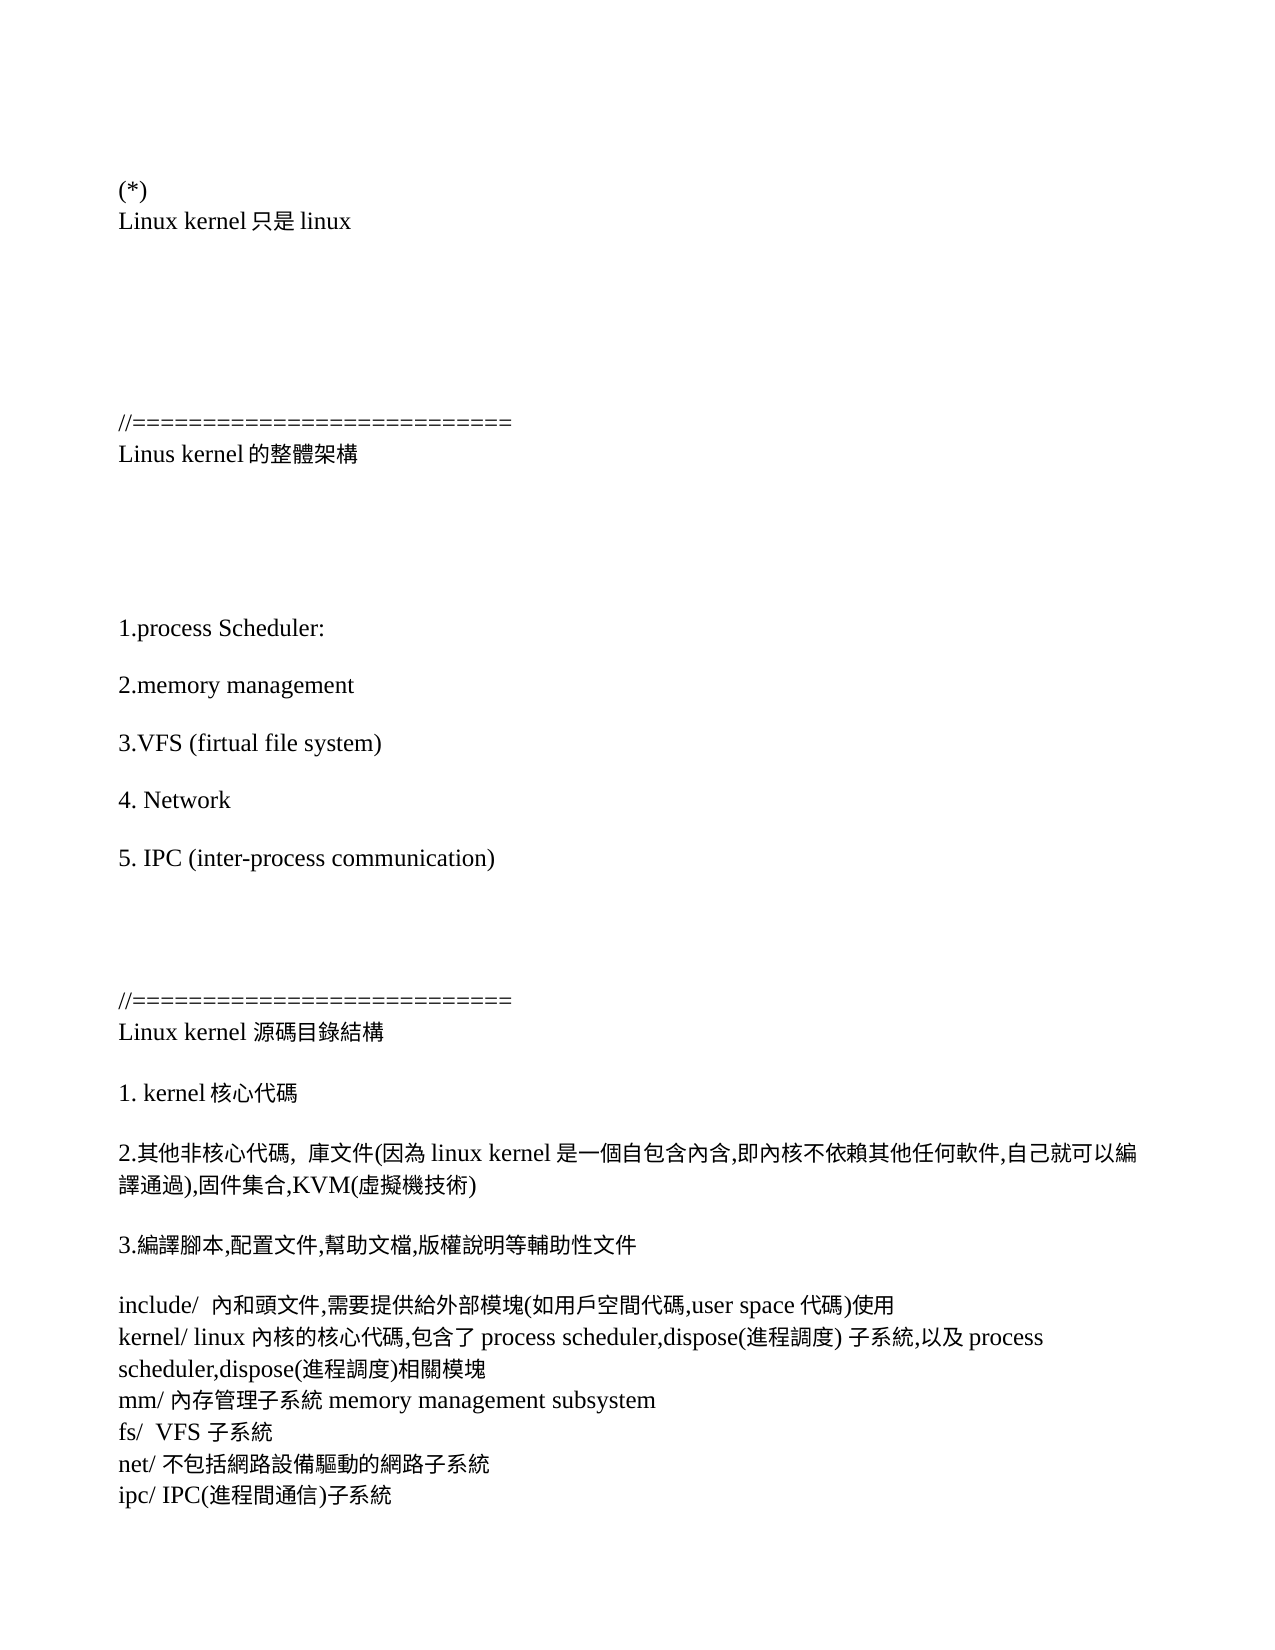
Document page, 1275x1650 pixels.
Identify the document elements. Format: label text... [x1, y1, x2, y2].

text kernel/ linux 內核的核心代碼,包含了process scheduler,dispose(進程調度) 子系統,以及process scheduler,dispose(進程調度)相關模塊 [118, 1320, 1157, 1383]
text ipc/ IPC(進程間通信)子系統 [118, 1478, 1157, 1510]
text 5. IPC (inter-process communication) [118, 843, 1157, 871]
text fs/ VFS 子系統 [118, 1415, 1157, 1447]
text 3.VFS (firtual file system) [118, 728, 1157, 756]
text include/ 內和頭文件,需要提供給外部模塊(如用戶空間代碼,user space代碼)使用 [118, 1288, 1157, 1320]
text net/ 不包括網路設備驅動的網路子系統 [118, 1447, 1157, 1478]
text 1.process Scheduler: [118, 613, 1157, 641]
text 1. kernel核心代碼 [118, 1076, 1157, 1107]
text mm/ 內存管理子系統 memory management subsystem [118, 1383, 1157, 1415]
text Linux kernel只是linux [118, 204, 1157, 236]
text 2.其他非核心代碼, 庫文件(因為linux kernel是一個自包含內含,即內核不依賴其他任何軟件,自己就可以編譯通過),固件集合,KVM(虛擬機技術) [118, 1136, 1157, 1199]
text //=========================== [118, 408, 1157, 437]
text 4. Network [118, 785, 1157, 814]
text Linus kernel的整體架構 [118, 437, 1157, 469]
text (*) [118, 176, 1157, 204]
text Linux kernel 源碼目錄結構 [118, 1015, 1157, 1047]
text 3.編譯腳本,配置文件,幫助文檔,版權說明等輔助性文件 [118, 1228, 1157, 1260]
text 2.memory management [118, 670, 1157, 699]
text //=========================== [118, 986, 1157, 1015]
